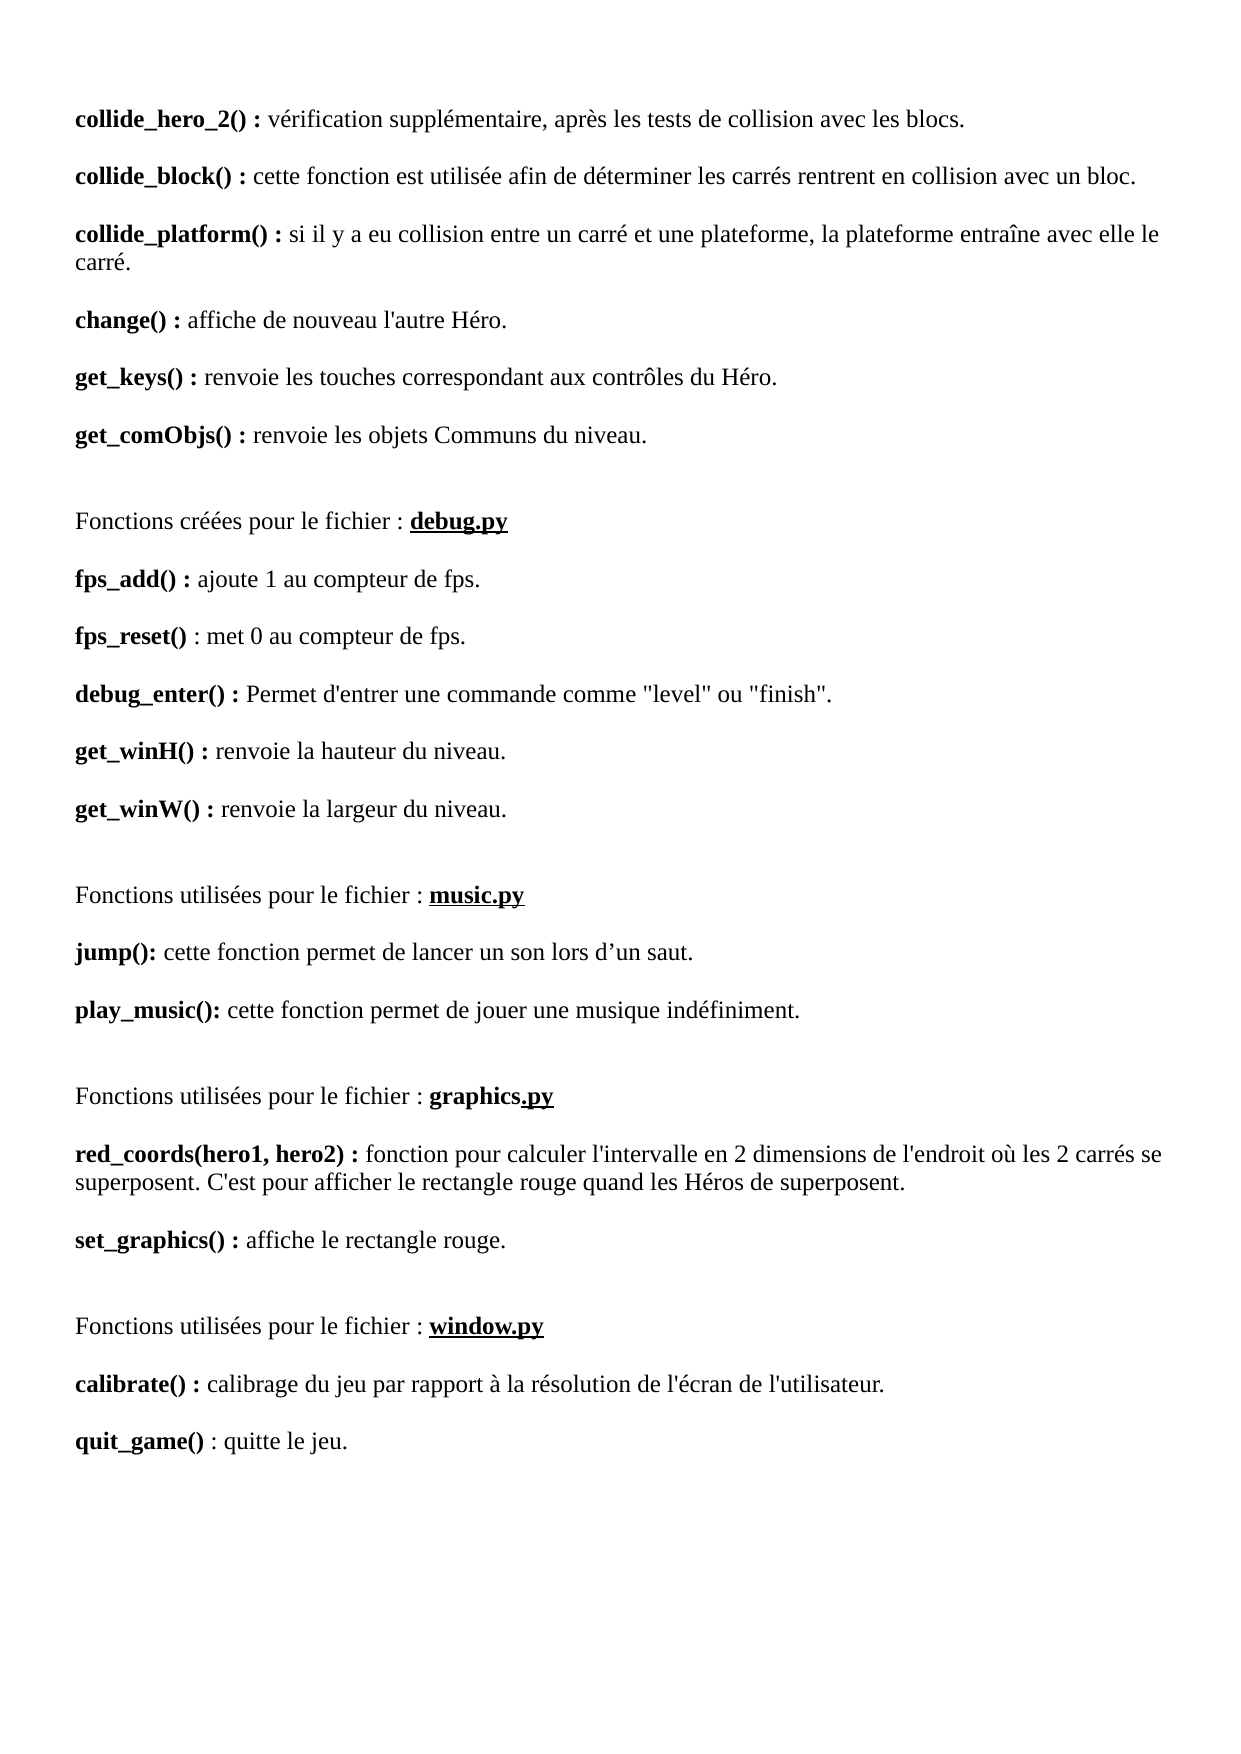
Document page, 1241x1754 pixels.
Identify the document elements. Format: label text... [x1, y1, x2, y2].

text get_winH() : renvoie la hauteur du niveau. [75, 736, 1165, 765]
text fps_add() : ajoute 1 au compteur de fps. [75, 564, 1165, 592]
text get_comObjs() : renvoie les objets Communs du niveau. [75, 420, 1165, 449]
text change() : affiche de nouveau l'autre Héro. [75, 305, 1165, 334]
text Fonctions utilisées pour le fichier : window.py [75, 1311, 1165, 1340]
text jump(): cette fonction permet de lancer un son lors d’un saut. [75, 937, 1165, 966]
text Fonctions créées pour le fichier : debug.py [75, 506, 1165, 535]
text collide_platform() : si il y a eu collision entre un carré et une plateforme, la plateforme entraîne avec elle le carré. [75, 219, 1165, 276]
text red_coords(hero1, hero2) : fonction pour calculer l'intervalle en 2 dimensions de l'endroit où les 2 carrés se superposent. C'est pour afficher le rectangle rouge quand les Héros de superposent. [75, 1139, 1165, 1196]
text debug_enter() : Permet d'entrer une commande comme "level" ou "finish". [75, 679, 1165, 707]
text get_keys() : renvoie les touches correspondant aux contrôles du Héro. [75, 362, 1165, 391]
text get_winW() : renvoie la largeur du niveau. [75, 794, 1165, 822]
text Fonctions utilisées pour le fichier : music.py [75, 880, 1165, 909]
text play_music(): cette fonction permet de jouer une musique indéfiniment. [75, 995, 1165, 1024]
text collide_block() : cette fonction est utilisée afin de déterminer les carrés rentrent en collision avec un bloc. [75, 161, 1165, 190]
text quit_game() : quitte le jeu. [75, 1426, 1165, 1455]
text Fonctions utilisées pour le fichier : graphics.py [75, 1081, 1165, 1110]
text calibrate() : calibrage du jeu par rapport à la résolution de l'écran de l'utilisateur. [75, 1369, 1165, 1397]
text fps_reset() : met 0 au compteur de fps. [75, 621, 1165, 650]
text set_graphics() : affiche le rectangle rouge. [75, 1225, 1165, 1254]
text collide_hero_2() : vérification supplémentaire, après les tests de collision avec les blocs. [75, 104, 1165, 132]
